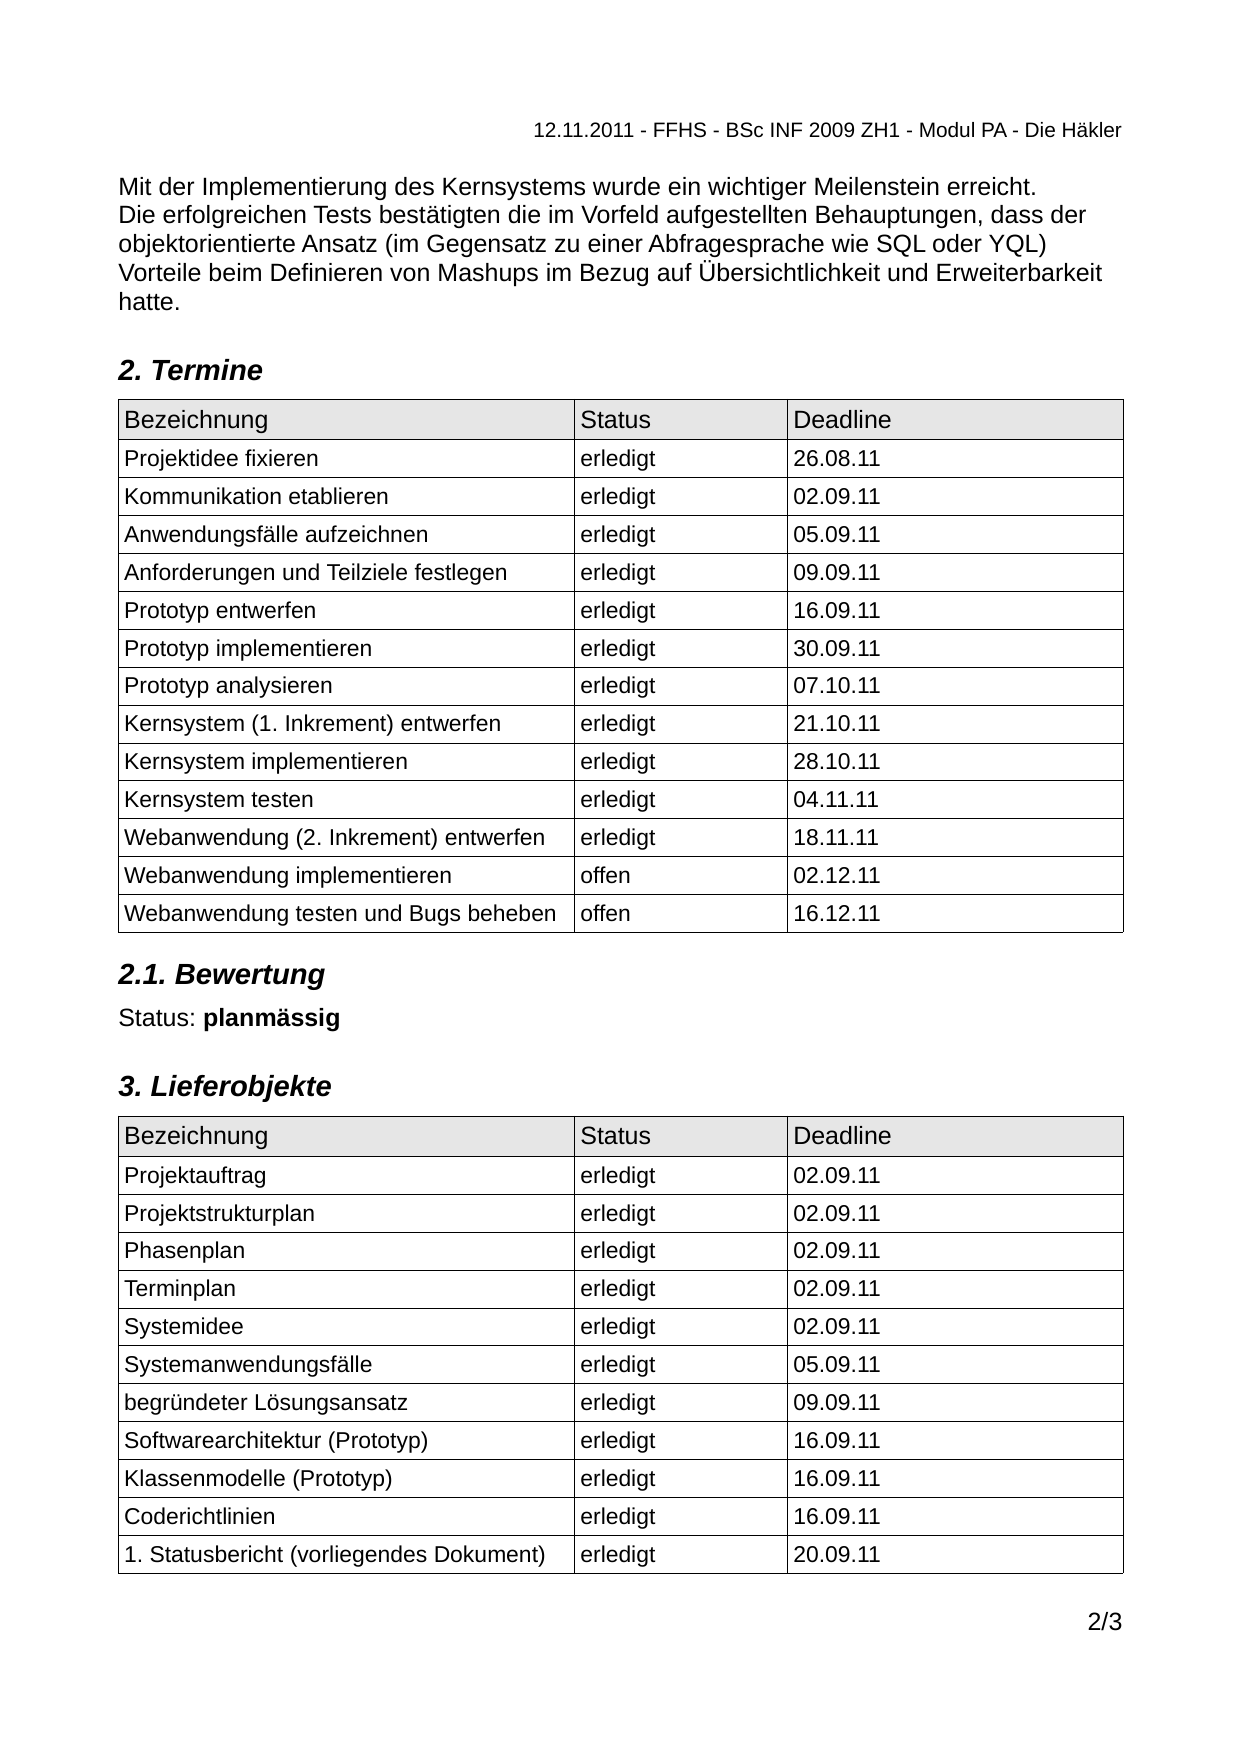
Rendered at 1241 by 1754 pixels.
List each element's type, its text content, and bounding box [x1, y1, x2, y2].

table_cell 02.09.11 [788, 1157, 1123, 1194]
table_cell 26.08.11 [788, 440, 1123, 477]
table_cell 16.09.11 [788, 592, 1123, 629]
table_cell erledigt [575, 706, 787, 742]
table_cell Projektauftrag [119, 1157, 574, 1194]
table_cell erledigt [575, 630, 787, 667]
table_cell 21.10.11 [788, 706, 1123, 742]
table_cell 05.09.11 [788, 516, 1123, 553]
table_cell erledigt [575, 1157, 787, 1194]
table_cell Kommunikation etablieren [119, 478, 574, 515]
table_header Status [575, 400, 787, 439]
table_cell Systemanwendungsfälle [119, 1346, 574, 1383]
table_cell Projektstrukturplan [119, 1195, 574, 1232]
table_header Deadline [788, 400, 1123, 439]
table_cell 28.10.11 [788, 744, 1123, 780]
table_cell 16.09.11 [788, 1422, 1123, 1459]
table_cell 05.09.11 [788, 1346, 1123, 1383]
table_cell Kernsystem implementieren [119, 744, 574, 780]
table_cell Phasenplan [119, 1233, 574, 1269]
table_cell erledigt [575, 516, 787, 553]
table_cell erledigt [575, 1271, 787, 1307]
table_cell 07.10.11 [788, 668, 1123, 704]
table_cell 16.09.11 [788, 1498, 1123, 1535]
table_cell erledigt [575, 744, 787, 780]
table_cell erledigt [575, 1384, 787, 1421]
table_cell 04.11.11 [788, 781, 1123, 818]
table_cell erledigt [575, 1233, 787, 1269]
table_header Deadline [788, 1117, 1123, 1156]
table_cell Prototyp entwerfen [119, 592, 574, 629]
table_cell erledigt [575, 819, 787, 856]
table_cell Webanwendung (2. Inkrement) entwerfen [119, 819, 574, 856]
table_cell offen [575, 857, 787, 894]
table_cell Softwarearchitektur (Prototyp) [119, 1422, 574, 1459]
table_cell 02.09.11 [788, 1233, 1123, 1269]
subtitle 2.1. Bewertung [118, 957, 1122, 991]
table_cell erledigt [575, 1346, 787, 1383]
table_cell 30.09.11 [788, 630, 1123, 667]
table_cell erledigt [575, 1195, 787, 1232]
table_header Bezeichnung [119, 1117, 574, 1156]
table_cell 20.09.11 [788, 1536, 1123, 1573]
table_cell Anforderungen und Teilziele festlegen [119, 554, 574, 591]
table_cell erledigt [575, 1460, 787, 1497]
table_header Status [575, 1117, 787, 1156]
table_cell 1. Statusbericht (vorliegendes Dokument) [119, 1536, 574, 1573]
table_cell erledigt [575, 668, 787, 704]
table_cell Prototyp analysieren [119, 668, 574, 704]
text Status: planmässig [118, 1003, 1122, 1032]
table_cell Projektidee fixieren [119, 440, 574, 477]
table_cell Webanwendung implementieren [119, 857, 574, 894]
table_cell begründeter Lösungsansatz [119, 1384, 574, 1421]
table_cell 18.11.11 [788, 819, 1123, 856]
table_cell 09.09.11 [788, 554, 1123, 591]
table_cell Webanwendung testen und Bugs beheben [119, 895, 574, 932]
table_cell Anwendungsfälle aufzeichnen [119, 516, 574, 553]
table_cell erledigt [575, 1536, 787, 1573]
table_cell 09.09.11 [788, 1384, 1123, 1421]
text Mit der Implementierung des Kernsystems wurde ein wichtiger Meilenstein erreicht. Die erfolgreichen Tests bestätigten die im Vorfeld aufgestellten Behauptungen, dass der objektorientierte Ansatz (im Gegensatz zu einer Abfragesprache wie SQL oder YQL) Vorteile beim Definieren von Mashups im Bezug auf Übersichtlichkeit und Erweiterbarkeit hatte. [118, 172, 1122, 315]
table_cell Kernsystem (1. Inkrement) entwerfen [119, 706, 574, 742]
table_cell erledigt [575, 440, 787, 477]
table_cell 02.12.11 [788, 857, 1123, 894]
table_cell erledigt [575, 1309, 787, 1345]
table_cell 16.12.11 [788, 895, 1123, 932]
table_cell Coderichtlinien [119, 1498, 574, 1535]
table_cell Systemidee [119, 1309, 574, 1345]
table_cell erledigt [575, 1498, 787, 1535]
table_cell 16.09.11 [788, 1460, 1123, 1497]
table_cell offen [575, 895, 787, 932]
subtitle 2. Termine [118, 353, 1122, 386]
table_cell Terminplan [119, 1271, 574, 1307]
table_cell Prototyp implementieren [119, 630, 574, 667]
table_cell 02.09.11 [788, 1195, 1123, 1232]
table_cell erledigt [575, 592, 787, 629]
table_cell Klassenmodelle (Prototyp) [119, 1460, 574, 1497]
table_cell erledigt [575, 478, 787, 515]
table_cell erledigt [575, 554, 787, 591]
table_cell Kernsystem testen [119, 781, 574, 818]
table_cell 02.09.11 [788, 1309, 1123, 1345]
table_cell 02.09.11 [788, 478, 1123, 515]
table_cell 02.09.11 [788, 1271, 1123, 1307]
table_header Bezeichnung [119, 400, 574, 439]
table_cell erledigt [575, 781, 787, 818]
subtitle 3. Lieferobjekte [118, 1069, 1122, 1103]
table_cell erledigt [575, 1422, 787, 1459]
